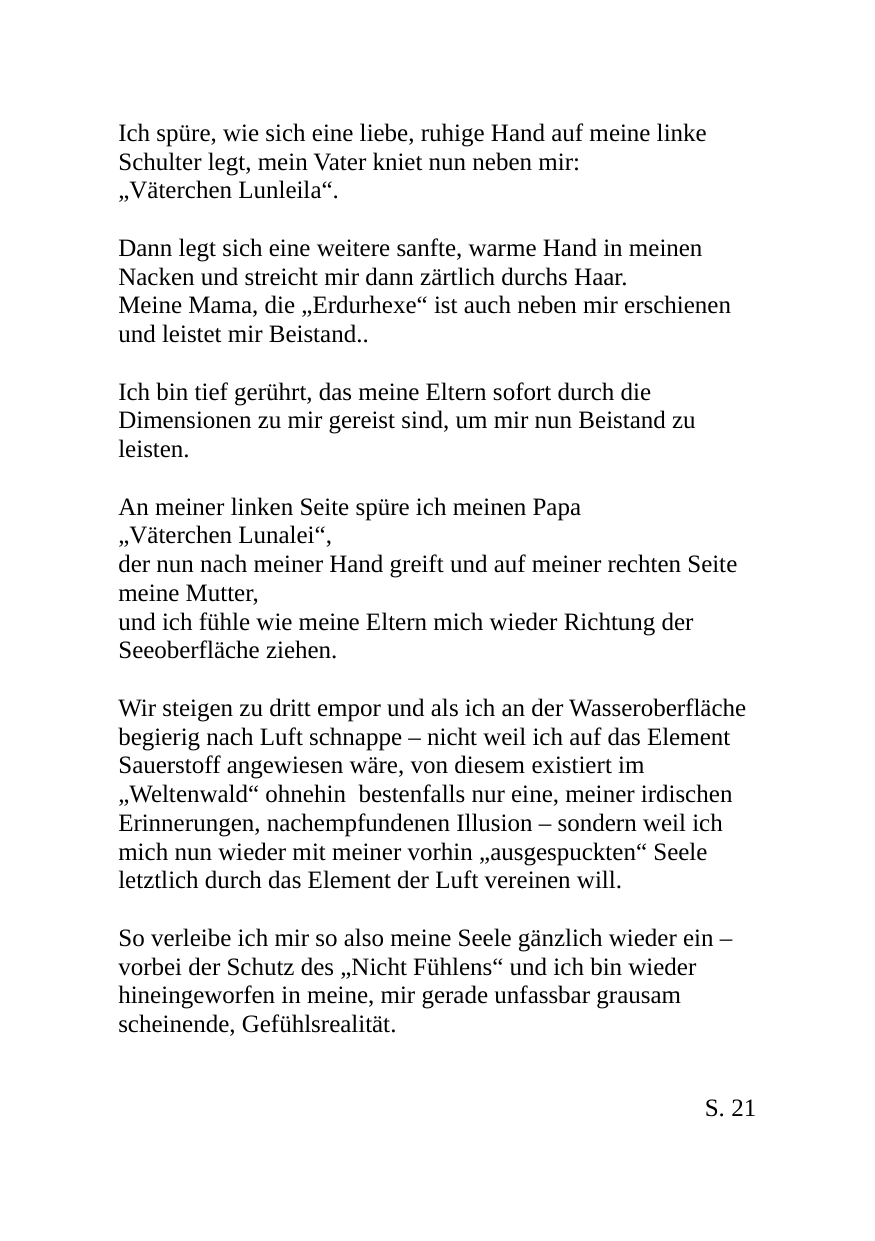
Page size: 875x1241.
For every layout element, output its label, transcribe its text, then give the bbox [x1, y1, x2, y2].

text „Väterchen Lunalei“, [118, 521, 756, 549]
text Dann legt sich eine weitere sanfte, warme Hand in meinen Nacken und streicht mir dann zärtlich durchs Haar. [118, 233, 756, 291]
text Meine Mama, die „Erdurhexe“ ist auch neben mir erschienen und leistet mir Beistand.. [118, 291, 756, 348]
text „Väterchen Lunleila“. [118, 176, 756, 204]
text So verleibe ich mir so also meine Seele gänzlich wieder ein – vorbei der Schutz des „Nicht Fühlens“ und ich bin wieder hineingeworfen in meine, mir gerade unfassbar grausam scheinende, Gefühlsrealität. [118, 923, 756, 1038]
text Ich bin tief gerührt, das meine Eltern sofort durch die Dimensionen zu mir gereist sind, um mir nun Beistand zu leisten. [118, 377, 756, 463]
text An meiner linken Seite spüre ich meinen Papa [118, 492, 756, 521]
text Ich spüre, wie sich eine liebe, ruhige Hand auf meine linke Schulter legt, mein Vater kniet nun neben mir: [118, 118, 756, 176]
text der nun nach meiner Hand greift und auf meiner rechten Seite meine Mutter, [118, 549, 756, 607]
text Wir steigen zu dritt empor und als ich an der Wasseroberfläche begierig nach Luft schnappe – nicht weil ich auf das Element Sauerstoff angewiesen wäre, von diesem existiert im „Weltenwald“ ohnehin bestenfalls nur eine, meiner irdischen Erinnerungen, nachempfundenen Illusion – sondern weil ich mich nun wieder mit meiner vorhin „ausgespuckten“ Seele letztlich durch das Element der Luft vereinen will. [118, 693, 756, 894]
text und ich fühle wie meine Eltern mich wieder Richtung der Seeoberfläche ziehen. [118, 607, 756, 664]
